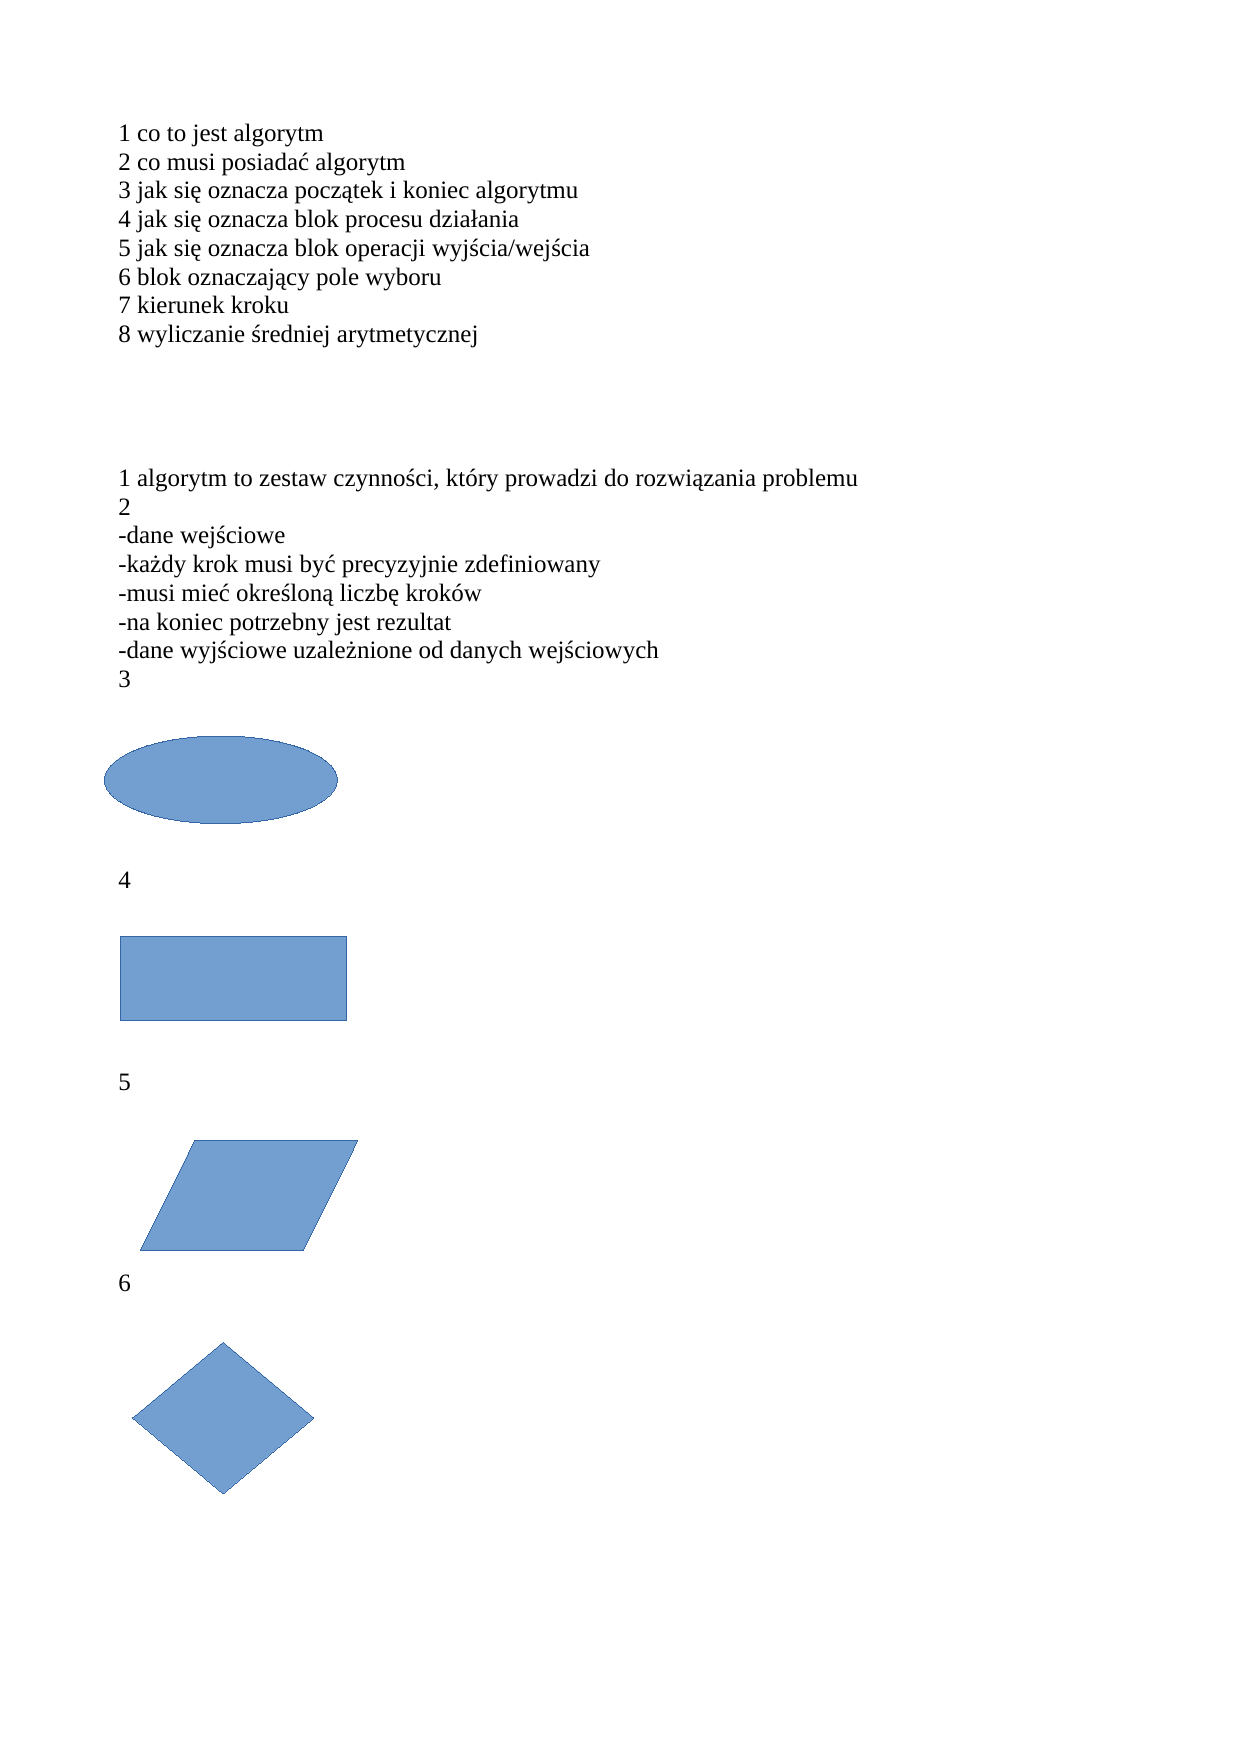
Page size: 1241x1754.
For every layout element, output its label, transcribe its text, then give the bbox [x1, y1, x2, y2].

text 2 co musi posiadać algorytm [118, 147, 1122, 176]
text 4 [118, 866, 1122, 894]
text -dane wejściowe [118, 521, 1122, 549]
text 6 blok oznaczający pole wyboru [118, 262, 1122, 291]
text 1 algorytm to zestaw czynności, który prowadzi do rozwiązania problemu [118, 463, 1122, 492]
text 7 kierunek kroku [118, 291, 1122, 319]
text 5 jak się oznacza blok operacji wyjścia/wejścia [118, 233, 1122, 262]
text -na koniec potrzebny jest rezultat [118, 607, 1122, 636]
text -dane wyjściowe uzależnione od danych wejściowych [118, 636, 1122, 664]
text 4 jak się oznacza blok procesu działania [118, 204, 1122, 233]
text 3 jak się oznacza początek i koniec algorytmu [118, 176, 1122, 204]
text 1 co to jest algorytm [118, 118, 1122, 147]
text -każdy krok musi być precyzyjnie zdefiniowany [118, 549, 1122, 578]
text 6 [118, 1268, 1122, 1297]
text 8 wyliczanie średniej arytmetycznej [118, 319, 1122, 348]
text 2 [118, 492, 1122, 521]
text 3 [118, 664, 1122, 693]
text -musi mieć określoną liczbę kroków [118, 578, 1122, 607]
text 5 [118, 1067, 1122, 1096]
